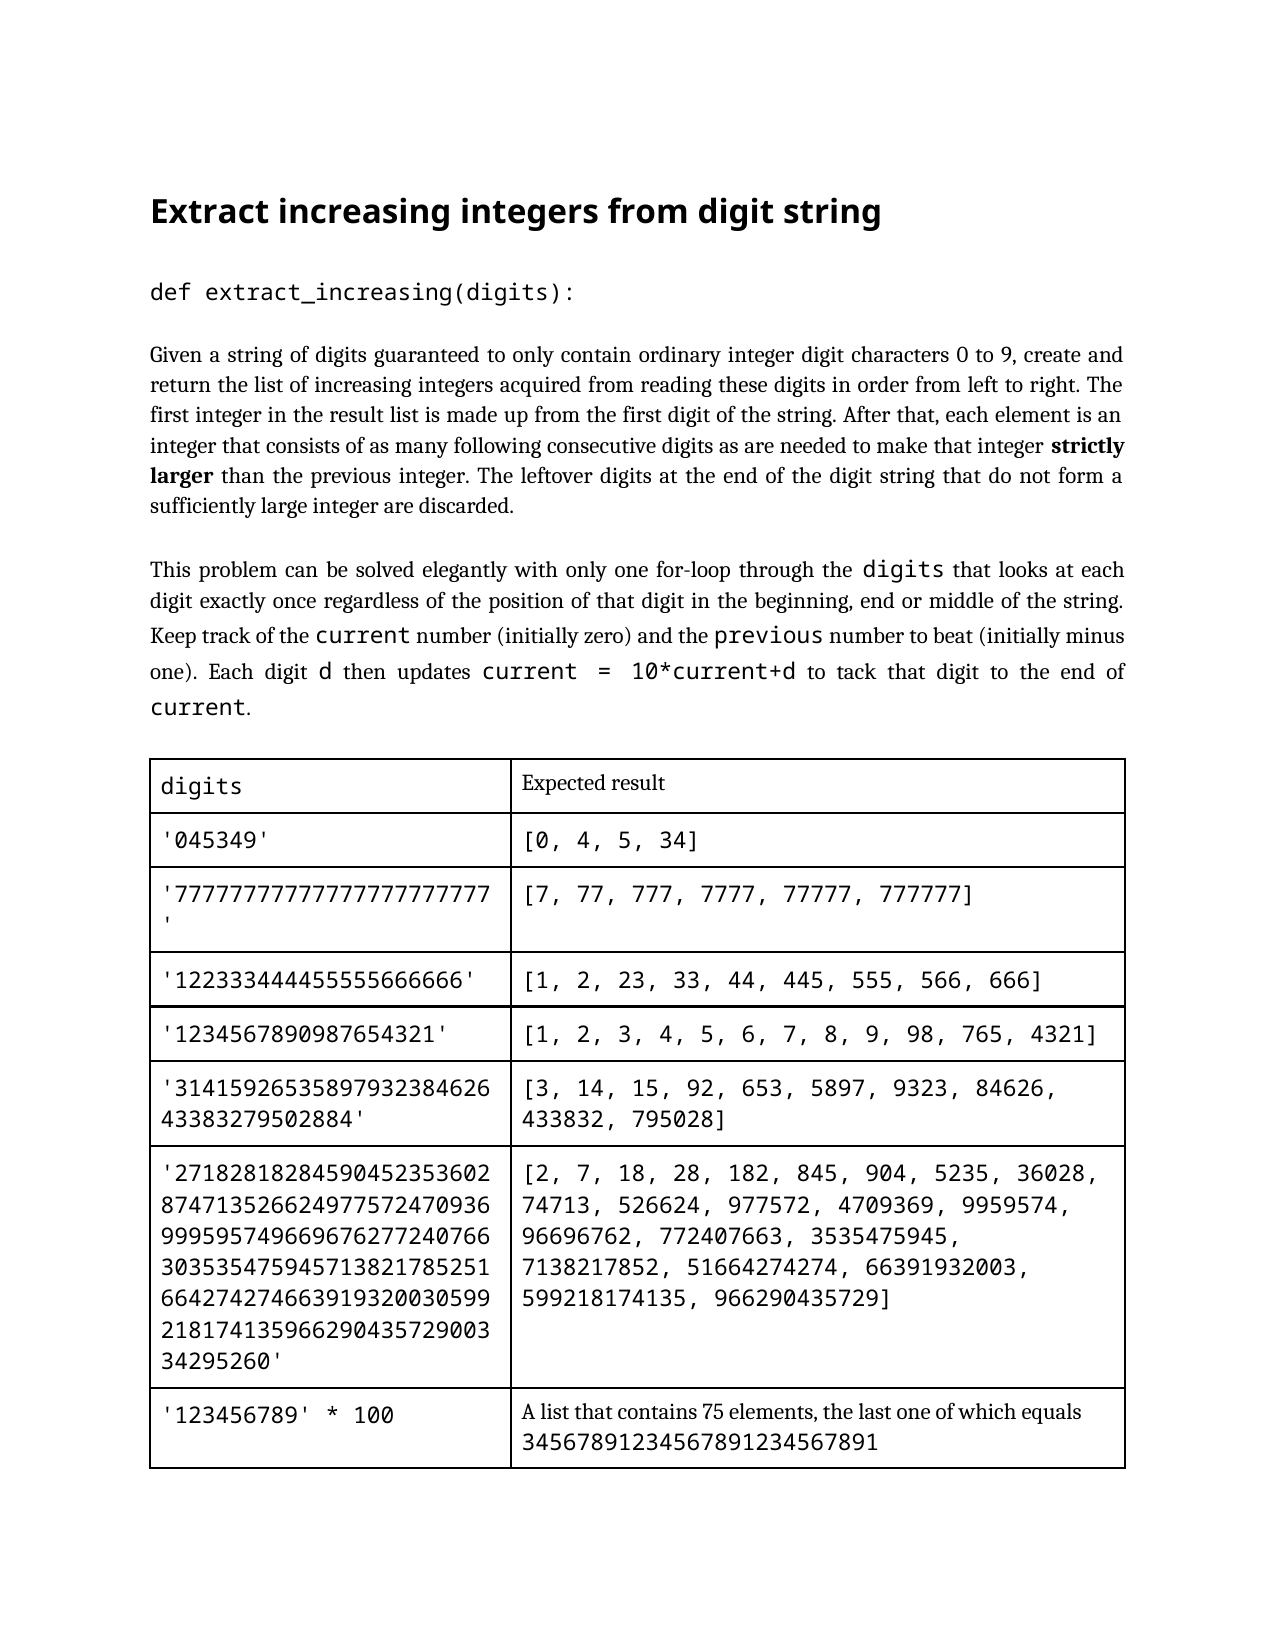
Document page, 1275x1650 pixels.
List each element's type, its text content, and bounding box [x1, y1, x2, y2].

text def extract_increasing(digits): [150, 276, 1125, 307]
table_cell [1, 2, 3, 4, 5, 6, 7, 8, 9, 98, 765, 4321] [512, 1008, 1124, 1059]
table_cell '3141592653589793238462643383279502884' [151, 1062, 510, 1145]
table_cell A list that contains 75 elements, the last one of which equals 34567891234567891234567891 [512, 1389, 1124, 1467]
table_cell [7, 77, 777, 7777, 77777, 777777] [512, 868, 1124, 951]
table_cell [0, 4, 5, 34] [512, 814, 1124, 866]
table_cell '045349' [151, 814, 510, 866]
table_header digits [151, 760, 510, 812]
table_cell '123456789' * 100 [151, 1389, 510, 1467]
table_cell '1234567890987654321' [151, 1008, 510, 1059]
table_header Expected result [512, 760, 1124, 812]
table_cell '77777777777777777777777' [151, 868, 510, 951]
table_cell '2718281828459045235360287471352662497757247093699959574966967627724076630353547594571382178525166427427466391932003059921817413596629043572900334295260' [151, 1147, 510, 1387]
text This problem can be solved elegantly with only one for-loop through the digits that looks at each digit exactly once regardless of the position of that digit in the beginning, end or middle of the string. Keep track of the current number (initially zero) and the previous number to beat (initially minus one). Each digit d then updates current = 10*current+d to tack that digit to the end of current. [150, 553, 1125, 722]
table_cell '122333444455555666666' [151, 953, 510, 1005]
text Given a string of digits guaranteed to only contain ordinary integer digit characters 0 to 9, create and return the list of increasing integers acquired from reading these digits in order from left to right. The first integer in the result list is made up from the first digit of the string. After that, each element is an integer that consists of as many following consecutive digits as are needed to make that integer strictly larger than the previous integer. The leftover digits at the end of the digit string that do not form a sufficiently large integer are discarded. [150, 342, 1125, 519]
table_cell [2, 7, 18, 28, 182, 845, 904, 5235, 36028, 74713, 526624, 977572, 4709369, 9959574, 96696762, 772407663, 3535475945, 7138217852, 51664274274, 66391932003, 599218174135, 966290435729] [512, 1147, 1124, 1387]
table_cell [1, 2, 23, 33, 44, 445, 555, 566, 666] [512, 953, 1124, 1005]
table_cell [3, 14, 15, 92, 653, 5897, 9323, 84626, 433832, 795028] [512, 1062, 1124, 1145]
subtitle Extract increasing integers from digit string [150, 187, 1125, 233]
